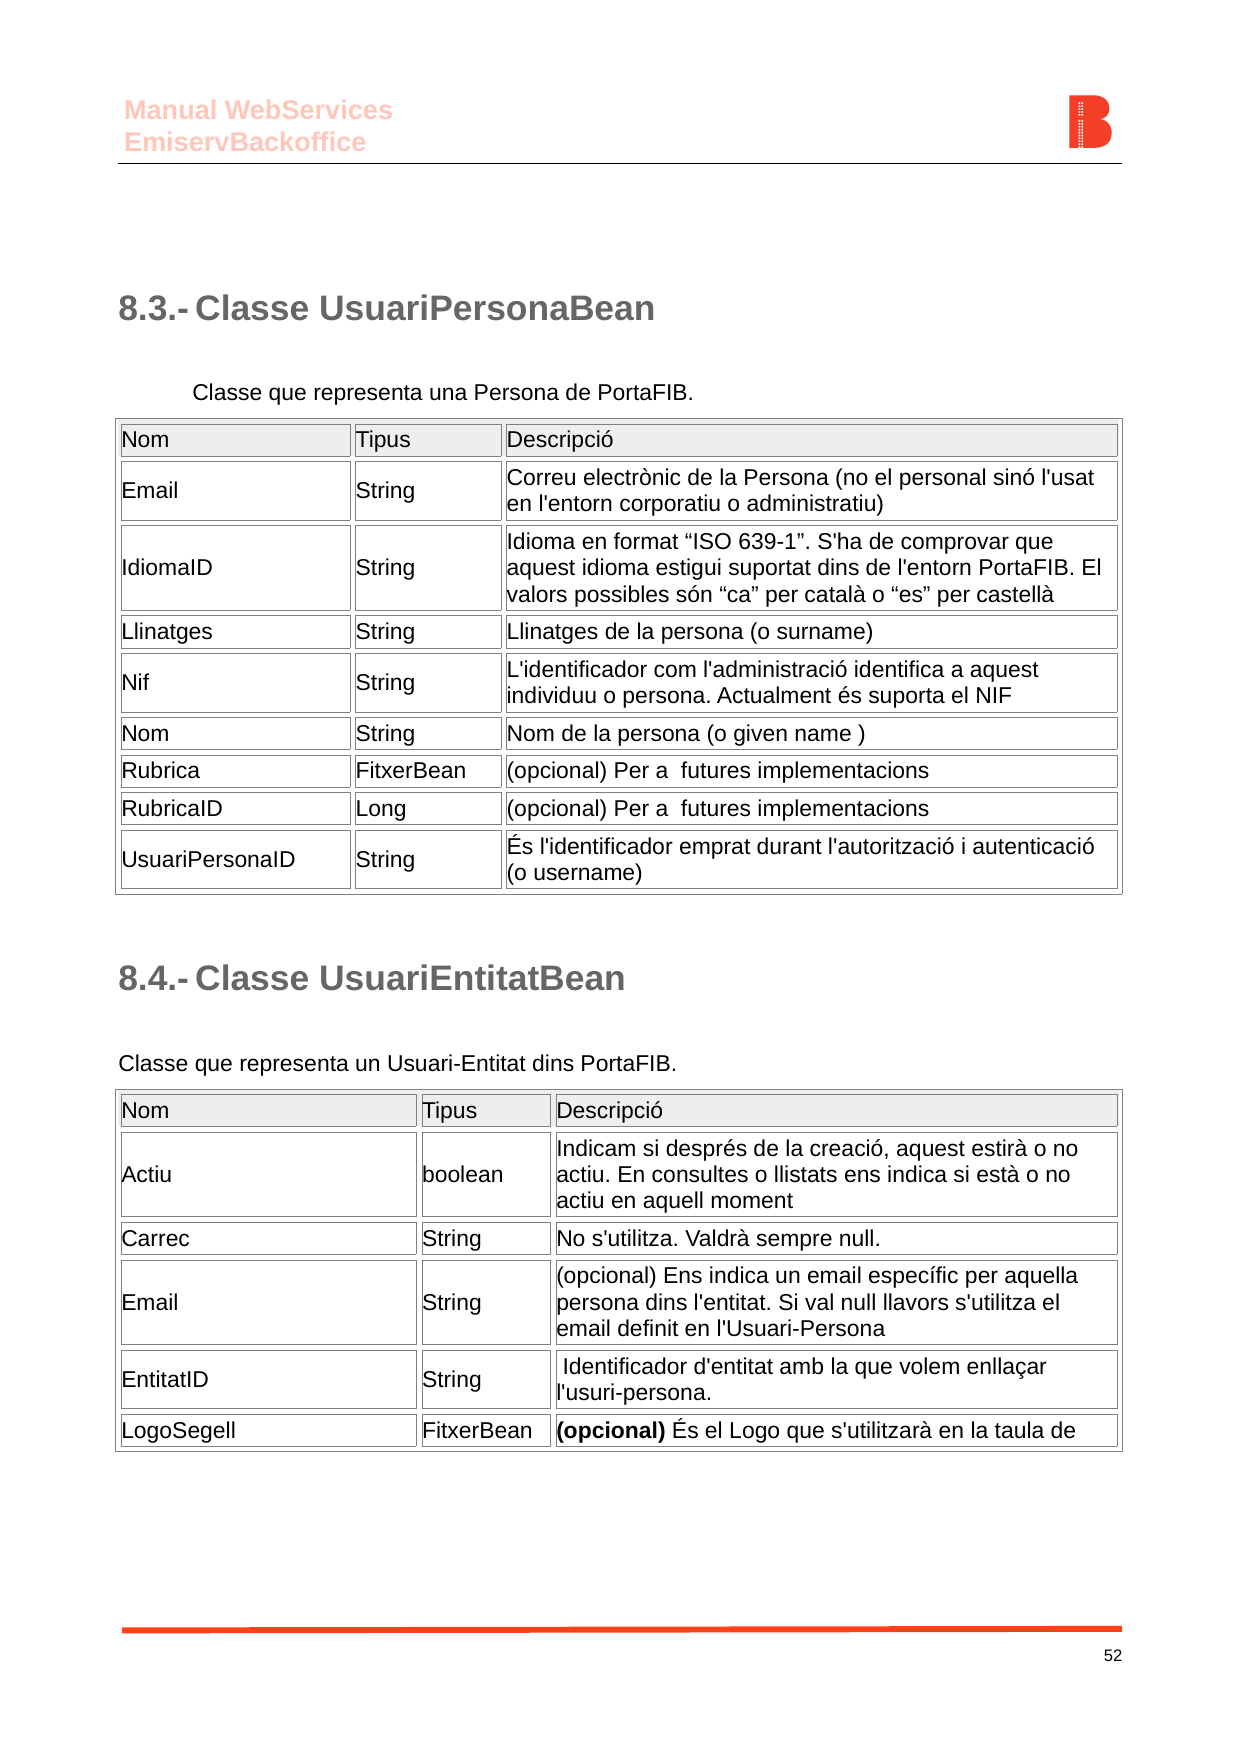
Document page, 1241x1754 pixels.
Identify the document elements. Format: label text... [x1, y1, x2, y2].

table_cell String [419, 1344, 553, 1408]
table_cell (opcional) És el Logo que s'utilitzarà en la taula de [553, 1408, 1119, 1446]
table_cell LogoSegell [118, 1408, 419, 1446]
text Classe que representa una Persona de PortaFIB. [118, 379, 1122, 406]
table_cell Identificador d'entitat amb la que volem enllaçar l'usuri-persona. [553, 1344, 1119, 1408]
table_cell RubricaID [118, 787, 352, 824]
table_cell L'identificador com l'administració identifica a aquest individuu o persona. Actualment és suporta el NIF [504, 648, 1119, 712]
table_cell String [353, 824, 503, 888]
table_cell String [353, 712, 503, 749]
table_cell Nom de la persona (o given name ) [504, 712, 1119, 749]
table_cell (opcional) Per a futures implementacions [504, 749, 1119, 787]
table_header Tipus [419, 1090, 553, 1126]
table_cell Llinatges [118, 610, 352, 648]
text Classe que representa un Usuari-Entitat dins PortaFIB. [118, 1050, 1122, 1076]
table_cell Carrec [118, 1216, 419, 1254]
table_cell Correu electrònic de la Persona (no el personal sinó l'usat en l'entorn corporatiu o administratiu) [504, 456, 1119, 520]
table_header Nom [118, 1090, 419, 1126]
table_header Nom [118, 419, 352, 456]
table_cell String [353, 610, 503, 648]
table_cell String [353, 456, 503, 520]
table_cell String [419, 1216, 553, 1254]
table_cell Email [118, 1254, 419, 1344]
table_cell String [353, 648, 503, 712]
table_header Descripció [504, 419, 1119, 456]
subtitle Classe UsuariEntitatBean [118, 958, 1122, 998]
picture [1063, 94, 1117, 150]
table_cell FitxerBean [419, 1408, 553, 1446]
table_cell Idioma en format “ISO 639-1”. S'ha de comprovar que aquest idioma estigui suportat dins de l'entorn PortaFIB. El valors possibles són “ca” per català o “es” per castellà [504, 520, 1119, 610]
table_cell Llinatges de la persona (o surname) [504, 610, 1119, 648]
table_cell UsuariPersonaID [118, 824, 352, 888]
table_cell (opcional) Per a futures implementacions [504, 787, 1119, 824]
table_cell FitxerBean [353, 749, 503, 787]
table_cell Rubrica [118, 749, 352, 787]
table_cell Nom [118, 712, 352, 749]
table_cell IdiomaID [118, 520, 352, 610]
table_cell (opcional) Ens indica un email específic per aquella persona dins l'entitat. Si val null llavors s'utilitza el email definit en l'Usuari-Persona [553, 1254, 1119, 1344]
table_cell String [353, 520, 503, 610]
table_header Descripció [553, 1090, 1119, 1126]
table_cell Long [353, 787, 503, 824]
subtitle Classe UsuariPersonaBean [118, 287, 1122, 328]
table_cell boolean [419, 1126, 553, 1216]
table_cell Actiu [118, 1126, 419, 1216]
table_cell Indicam si després de la creació, aquest estirà o no actiu. En consultes o llistats ens indica si està o no actiu en aquell moment [553, 1126, 1119, 1216]
table_cell És l'identificador emprat durant l'autorització i autenticació (o username) [504, 824, 1119, 888]
table_cell EntitatID [118, 1344, 419, 1408]
table_cell String [419, 1254, 553, 1344]
table_cell Email [118, 456, 352, 520]
table_cell Nif [118, 648, 352, 712]
table_cell No s'utilitza. Valdrà sempre null. [553, 1216, 1119, 1254]
table_header Tipus [353, 419, 503, 456]
